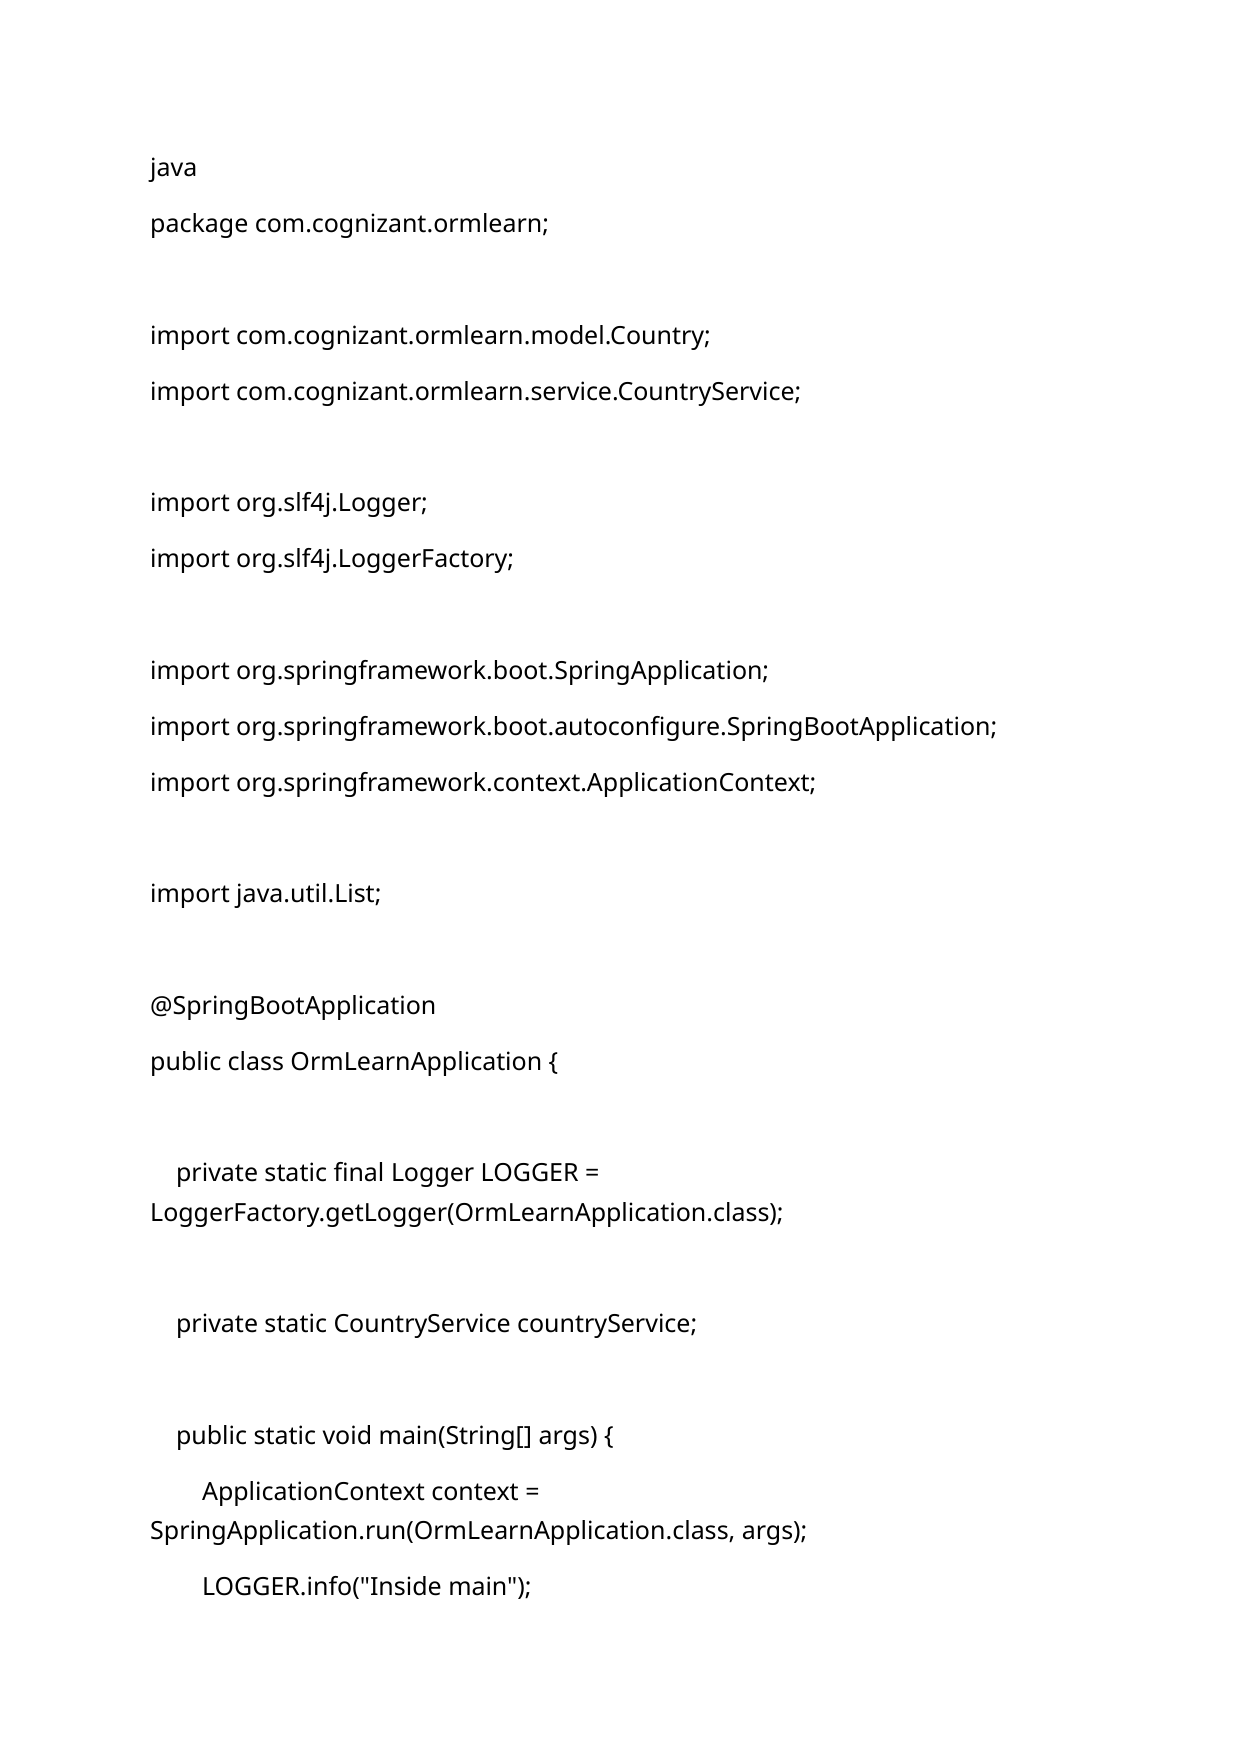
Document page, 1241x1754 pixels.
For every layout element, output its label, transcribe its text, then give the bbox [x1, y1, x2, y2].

text java [150, 150, 1090, 184]
text import com.cognizant.ormlearn.model.Country; [150, 317, 1090, 352]
text public static void main(String[] args) { [150, 1417, 1090, 1452]
text ApplicationContext context = SpringApplication.run(OrmLearnApplication.class, args); [150, 1473, 1090, 1547]
text import org.slf4j.Logger; [150, 485, 1090, 519]
text @SpringBootApplication [150, 987, 1090, 1022]
text import org.springframework.boot.SpringApplication; [150, 652, 1090, 687]
text import org.slf4j.LoggerFactory; [150, 541, 1090, 575]
text import java.util.List; [150, 876, 1090, 910]
text LOGGER.info("Inside main"); [150, 1568, 1090, 1602]
text import org.springframework.boot.autoconfigure.SpringBootApplication; [150, 708, 1090, 742]
text private static final Logger LOGGER = LoggerFactory.getLogger(OrmLearnApplication.class); [150, 1155, 1090, 1228]
text package com.cognizant.ormlearn; [150, 206, 1090, 240]
text private static CountryService countryService; [150, 1306, 1090, 1340]
text public class OrmLearnApplication { [150, 1043, 1090, 1077]
text import org.springframework.context.ApplicationContext; [150, 764, 1090, 798]
text import com.cognizant.ormlearn.service.CountryService; [150, 373, 1090, 407]
